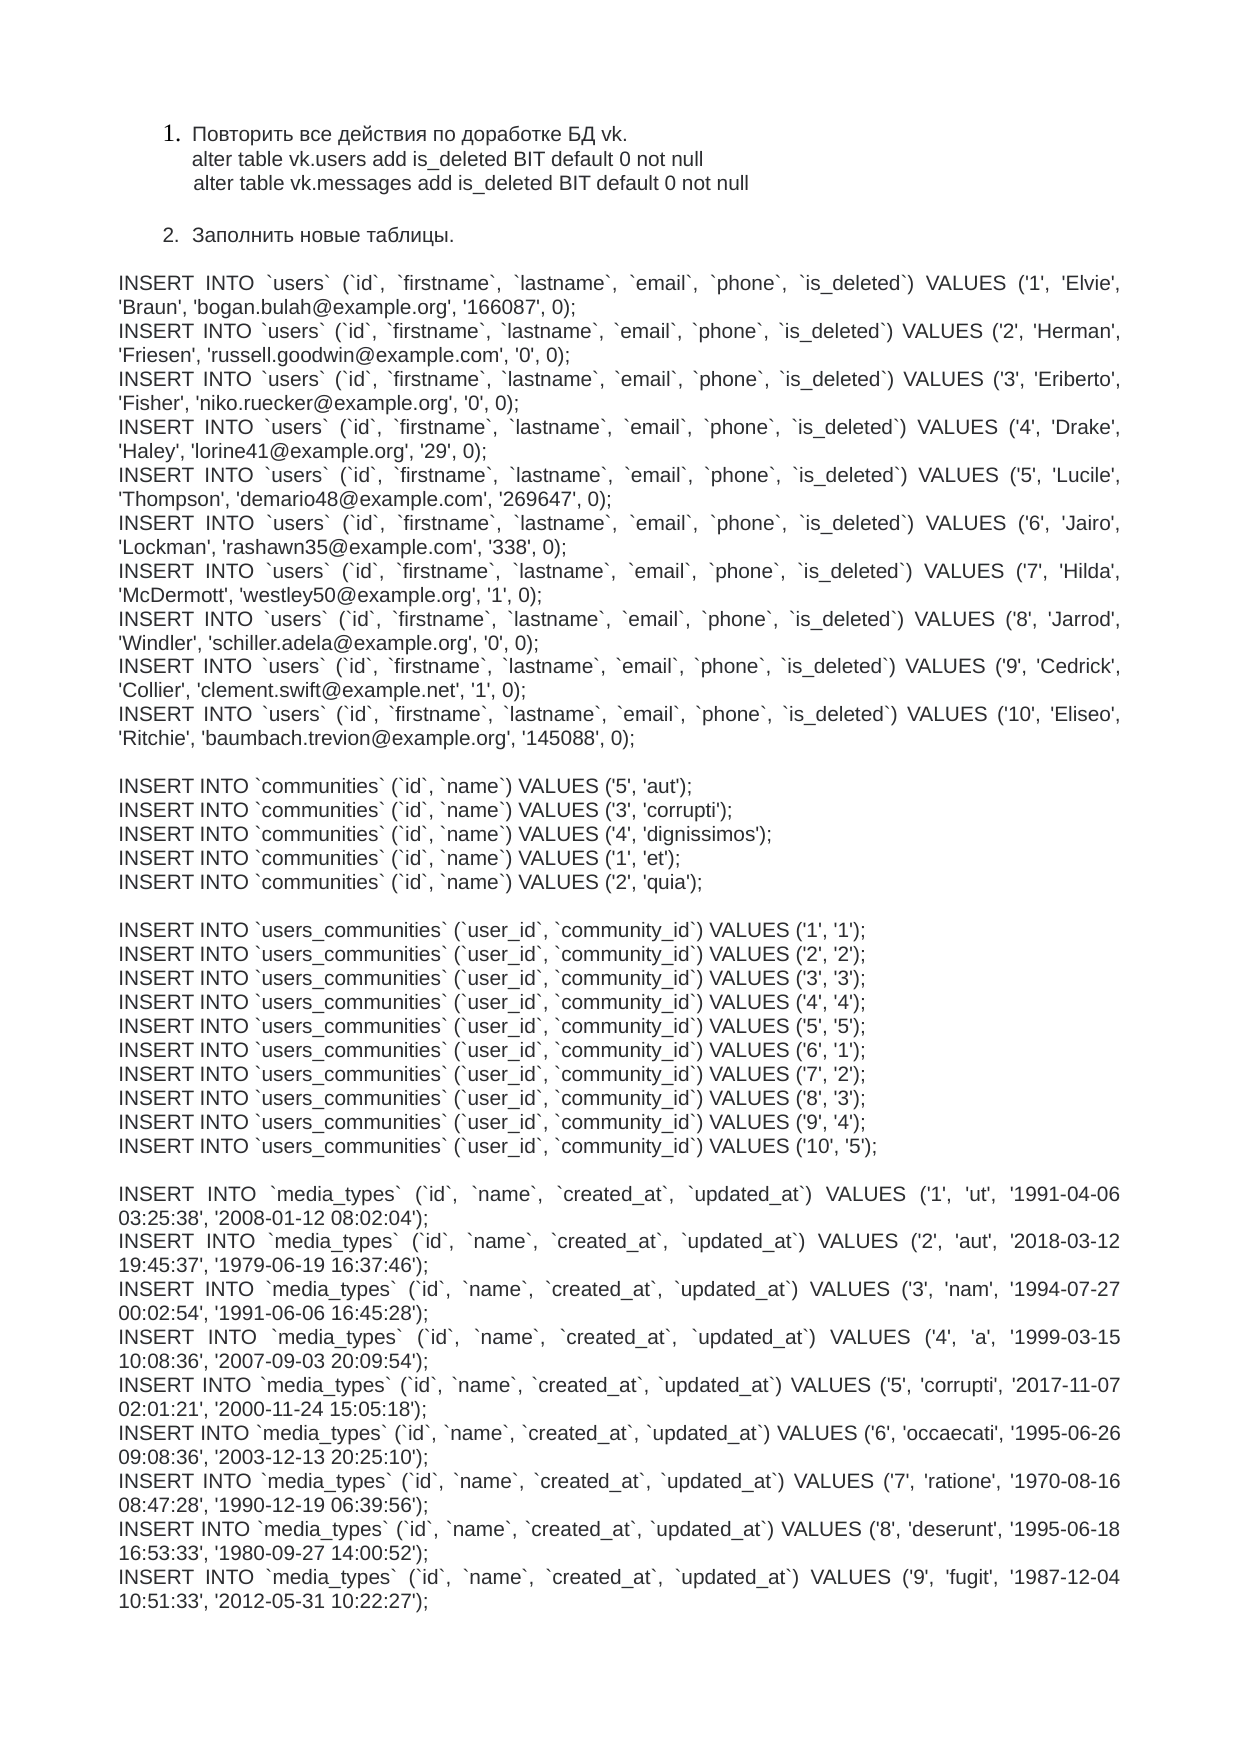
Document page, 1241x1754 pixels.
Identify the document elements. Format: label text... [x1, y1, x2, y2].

text INSERT INTO `users` (`id`, `firstname`, `lastname`, `email`, `phone`, `is_deleted`) VALUES ('6', 'Jairo', 'Lockman', 'rashawn35@example.com', '338', 0); [118, 511, 1122, 558]
text INSERT INTO `users` (`id`, `firstname`, `lastname`, `email`, `phone`, `is_deleted`) VALUES ('7', 'Hilda', 'McDermott', 'westley50@example.org', '1', 0); [118, 558, 1122, 606]
text INSERT INTO `media_types` (`id`, `name`, `created_at`, `updated_at`) VALUES ('1', 'ut', '1991-04-06 03:25:38', '2008-01-12 08:02:04'); [118, 1181, 1122, 1229]
text alter table vk.users add is_deleted BIT default 0 not null [118, 147, 1122, 171]
list Повторить все действия по доработке БД vk. [162, 118, 1122, 147]
text INSERT INTO `media_types` (`id`, `name`, `created_at`, `updated_at`) VALUES ('9', 'fugit', '1987-12-04 10:51:33', '2012-05-31 10:22:27'); [118, 1565, 1122, 1613]
text INSERT INTO `users` (`id`, `firstname`, `lastname`, `email`, `phone`, `is_deleted`) VALUES ('5', 'Lucile', 'Thompson', 'demario48@example.com', '269647', 0); [118, 463, 1122, 511]
text INSERT INTO `communities` (`id`, `name`) VALUES ('4', 'dignissimos'); [118, 822, 1122, 846]
text INSERT INTO `users` (`id`, `firstname`, `lastname`, `email`, `phone`, `is_deleted`) VALUES ('9', 'Cedrick', 'Collier', 'clement.swift@example.net', '1', 0); [118, 654, 1122, 702]
text INSERT INTO `users` (`id`, `firstname`, `lastname`, `email`, `phone`, `is_deleted`) VALUES ('3', 'Eriberto', 'Fisher', 'niko.ruecker@example.org', '0', 0); [118, 367, 1122, 415]
text INSERT INTO `users_communities` (`user_id`, `community_id`) VALUES ('10', '5'); [118, 1133, 1122, 1157]
text INSERT INTO `communities` (`id`, `name`) VALUES ('2', 'quia'); [118, 870, 1122, 894]
text INSERT INTO `users` (`id`, `firstname`, `lastname`, `email`, `phone`, `is_deleted`) VALUES ('8', 'Jarrod', 'Windler', 'schiller.adela@example.org', '0', 0); [118, 606, 1122, 654]
text INSERT INTO `media_types` (`id`, `name`, `created_at`, `updated_at`) VALUES ('6', 'occaecati', '1995-06-26 09:08:36', '2003-12-13 20:25:10'); [118, 1421, 1122, 1469]
list Заполнить новые таблицы. [162, 223, 1122, 247]
text INSERT INTO `users` (`id`, `firstname`, `lastname`, `email`, `phone`, `is_deleted`) VALUES ('4', 'Drake', 'Haley', 'lorine41@example.org', '29', 0); [118, 415, 1122, 463]
text INSERT INTO `users_communities` (`user_id`, `community_id`) VALUES ('7', '2'); [118, 1062, 1122, 1086]
text INSERT INTO `communities` (`id`, `name`) VALUES ('1', 'et'); [118, 846, 1122, 870]
text INSERT INTO `users_communities` (`user_id`, `community_id`) VALUES ('2', '2'); [118, 942, 1122, 966]
text INSERT INTO `users` (`id`, `firstname`, `lastname`, `email`, `phone`, `is_deleted`) VALUES ('10', 'Eliseo', 'Ritchie', 'baumbach.trevion@example.org', '145088', 0); [118, 702, 1122, 750]
text INSERT INTO `media_types` (`id`, `name`, `created_at`, `updated_at`) VALUES ('5', 'corrupti', '2017-11-07 02:01:21', '2000-11-24 15:05:18'); [118, 1373, 1122, 1421]
text INSERT INTO `users_communities` (`user_id`, `community_id`) VALUES ('5', '5'); [118, 1014, 1122, 1038]
text INSERT INTO `communities` (`id`, `name`) VALUES ('5', 'aut'); [118, 774, 1122, 798]
list alter table vk.messages add is_deleted BIT default 0 not null [156, 171, 1122, 195]
text INSERT INTO `users_communities` (`user_id`, `community_id`) VALUES ('4', '4'); [118, 990, 1122, 1014]
text INSERT INTO `users_communities` (`user_id`, `community_id`) VALUES ('6', '1'); [118, 1038, 1122, 1062]
text INSERT INTO `media_types` (`id`, `name`, `created_at`, `updated_at`) VALUES ('2', 'aut', '2018-03-12 19:45:37', '1979-06-19 16:37:46'); [118, 1229, 1122, 1277]
text INSERT INTO `media_types` (`id`, `name`, `created_at`, `updated_at`) VALUES ('4', 'a', '1999-03-15 10:08:36', '2007-09-03 20:09:54'); [118, 1325, 1122, 1373]
text INSERT INTO `media_types` (`id`, `name`, `created_at`, `updated_at`) VALUES ('3', 'nam', '1994-07-27 00:02:54', '1991-06-06 16:45:28'); [118, 1277, 1122, 1325]
text INSERT INTO `users_communities` (`user_id`, `community_id`) VALUES ('3', '3'); [118, 966, 1122, 990]
text INSERT INTO `users` (`id`, `firstname`, `lastname`, `email`, `phone`, `is_deleted`) VALUES ('1', 'Elvie', 'Braun', 'bogan.bulah@example.org', '166087', 0); [118, 271, 1122, 319]
text INSERT INTO `users_communities` (`user_id`, `community_id`) VALUES ('8', '3'); [118, 1086, 1122, 1109]
text INSERT INTO `media_types` (`id`, `name`, `created_at`, `updated_at`) VALUES ('8', 'deserunt', '1995-06-18 16:53:33', '1980-09-27 14:00:52'); [118, 1517, 1122, 1565]
text INSERT INTO `communities` (`id`, `name`) VALUES ('3', 'corrupti'); [118, 798, 1122, 822]
text INSERT INTO `users_communities` (`user_id`, `community_id`) VALUES ('9', '4'); [118, 1109, 1122, 1133]
text INSERT INTO `users` (`id`, `firstname`, `lastname`, `email`, `phone`, `is_deleted`) VALUES ('2', 'Herman', 'Friesen', 'russell.goodwin@example.com', '0', 0); [118, 319, 1122, 367]
text INSERT INTO `users_communities` (`user_id`, `community_id`) VALUES ('1', '1'); [118, 918, 1122, 942]
text INSERT INTO `media_types` (`id`, `name`, `created_at`, `updated_at`) VALUES ('7', 'ratione', '1970-08-16 08:47:28', '1990-12-19 06:39:56'); [118, 1469, 1122, 1517]
